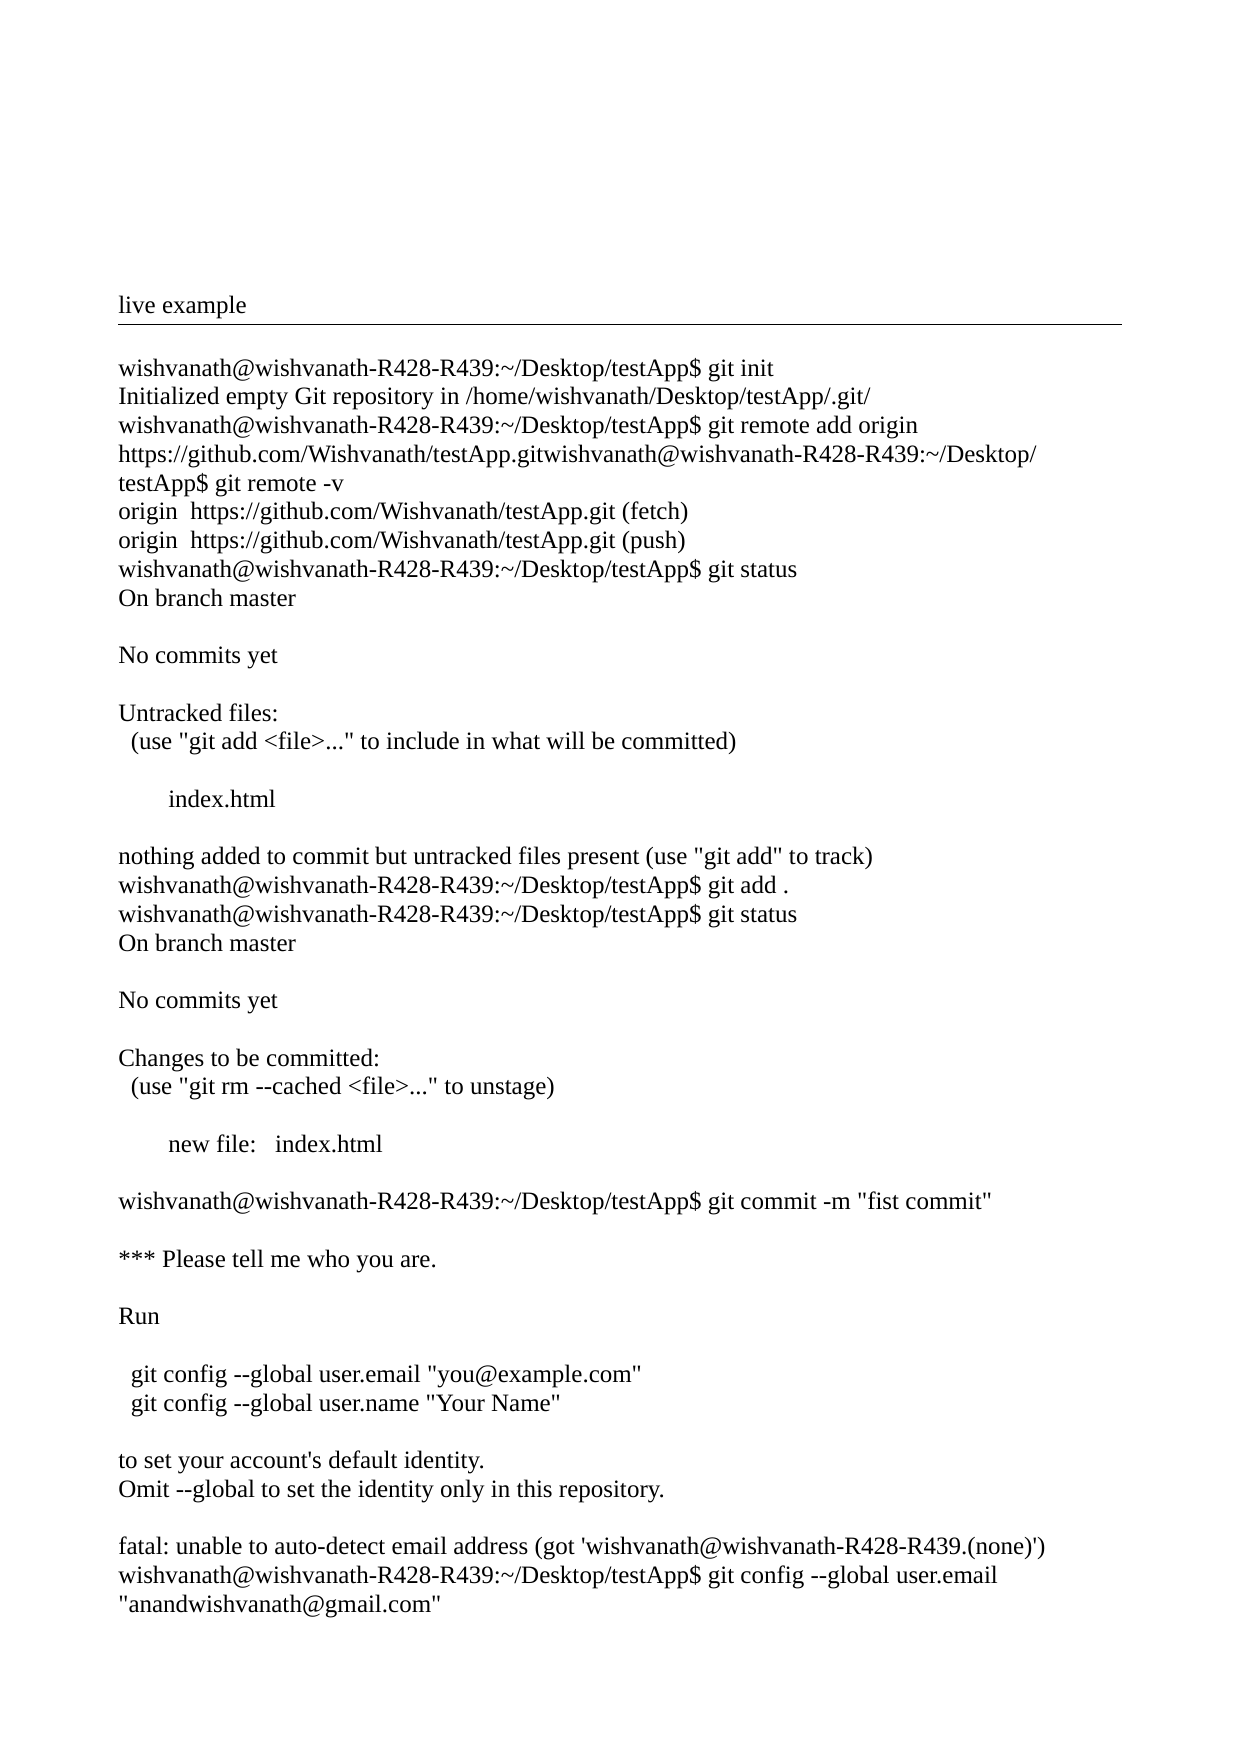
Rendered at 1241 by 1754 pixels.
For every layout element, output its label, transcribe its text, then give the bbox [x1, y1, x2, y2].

text origin https://github.com/Wishvanath/testApp.git (push) [118, 525, 1122, 554]
text Omit --global to set the identity only in this repository. [118, 1474, 1122, 1503]
text wishvanath@wishvanath-R428-R439:~/Desktop/testApp$ git remote add origin https://github.com/Wishvanath/testApp.gitwishvanath@wishvanath-R428-R439:~/Desktop/testApp$ git remote -v [118, 410, 1122, 496]
text (use "git add <file>..." to include in what will be committed) [118, 726, 1122, 755]
text git config --global user.email "you@example.com" [118, 1359, 1122, 1388]
text wishvanath@wishvanath-R428-R439:~/Desktop/testApp$ git commit -m "fist commit" [118, 1186, 1122, 1215]
text *** Please tell me who you are. [118, 1244, 1122, 1273]
text wishvanath@wishvanath-R428-R439:~/Desktop/testApp$ git config --global user.email "anandwishvanath@gmail.com" [118, 1560, 1122, 1618]
text live example [118, 291, 1122, 324]
text No commits yet [118, 640, 1122, 669]
text Initialized empty Git repository in /home/wishvanath/Desktop/testApp/.git/ [118, 381, 1122, 410]
text Untracked files: [118, 698, 1122, 726]
text wishvanath@wishvanath-R428-R439:~/Desktop/testApp$ git add . [118, 870, 1122, 899]
text Changes to be committed: [118, 1043, 1122, 1071]
text git config --global user.name "Your Name" [118, 1388, 1122, 1416]
text wishvanath@wishvanath-R428-R439:~/Desktop/testApp$ git status [118, 899, 1122, 928]
text On branch master [118, 583, 1122, 611]
text fatal: unable to auto-detect email address (got 'wishvanath@wishvanath-R428-R439.(none)') [118, 1531, 1122, 1560]
text wishvanath@wishvanath-R428-R439:~/Desktop/testApp$ git init [118, 353, 1122, 381]
text to set your account's default identity. [118, 1445, 1122, 1474]
text nothing added to commit but untracked files present (use "git add" to track) [118, 841, 1122, 870]
text (use "git rm --cached <file>..." to unstage) [118, 1071, 1122, 1100]
text wishvanath@wishvanath-R428-R439:~/Desktop/testApp$ git status [118, 554, 1122, 583]
text origin https://github.com/Wishvanath/testApp.git (fetch) [118, 496, 1122, 525]
text index.html [118, 784, 1122, 813]
text new file: index.html [118, 1129, 1122, 1158]
text On branch master [118, 928, 1122, 956]
text No commits yet [118, 985, 1122, 1014]
text Run [118, 1301, 1122, 1330]
